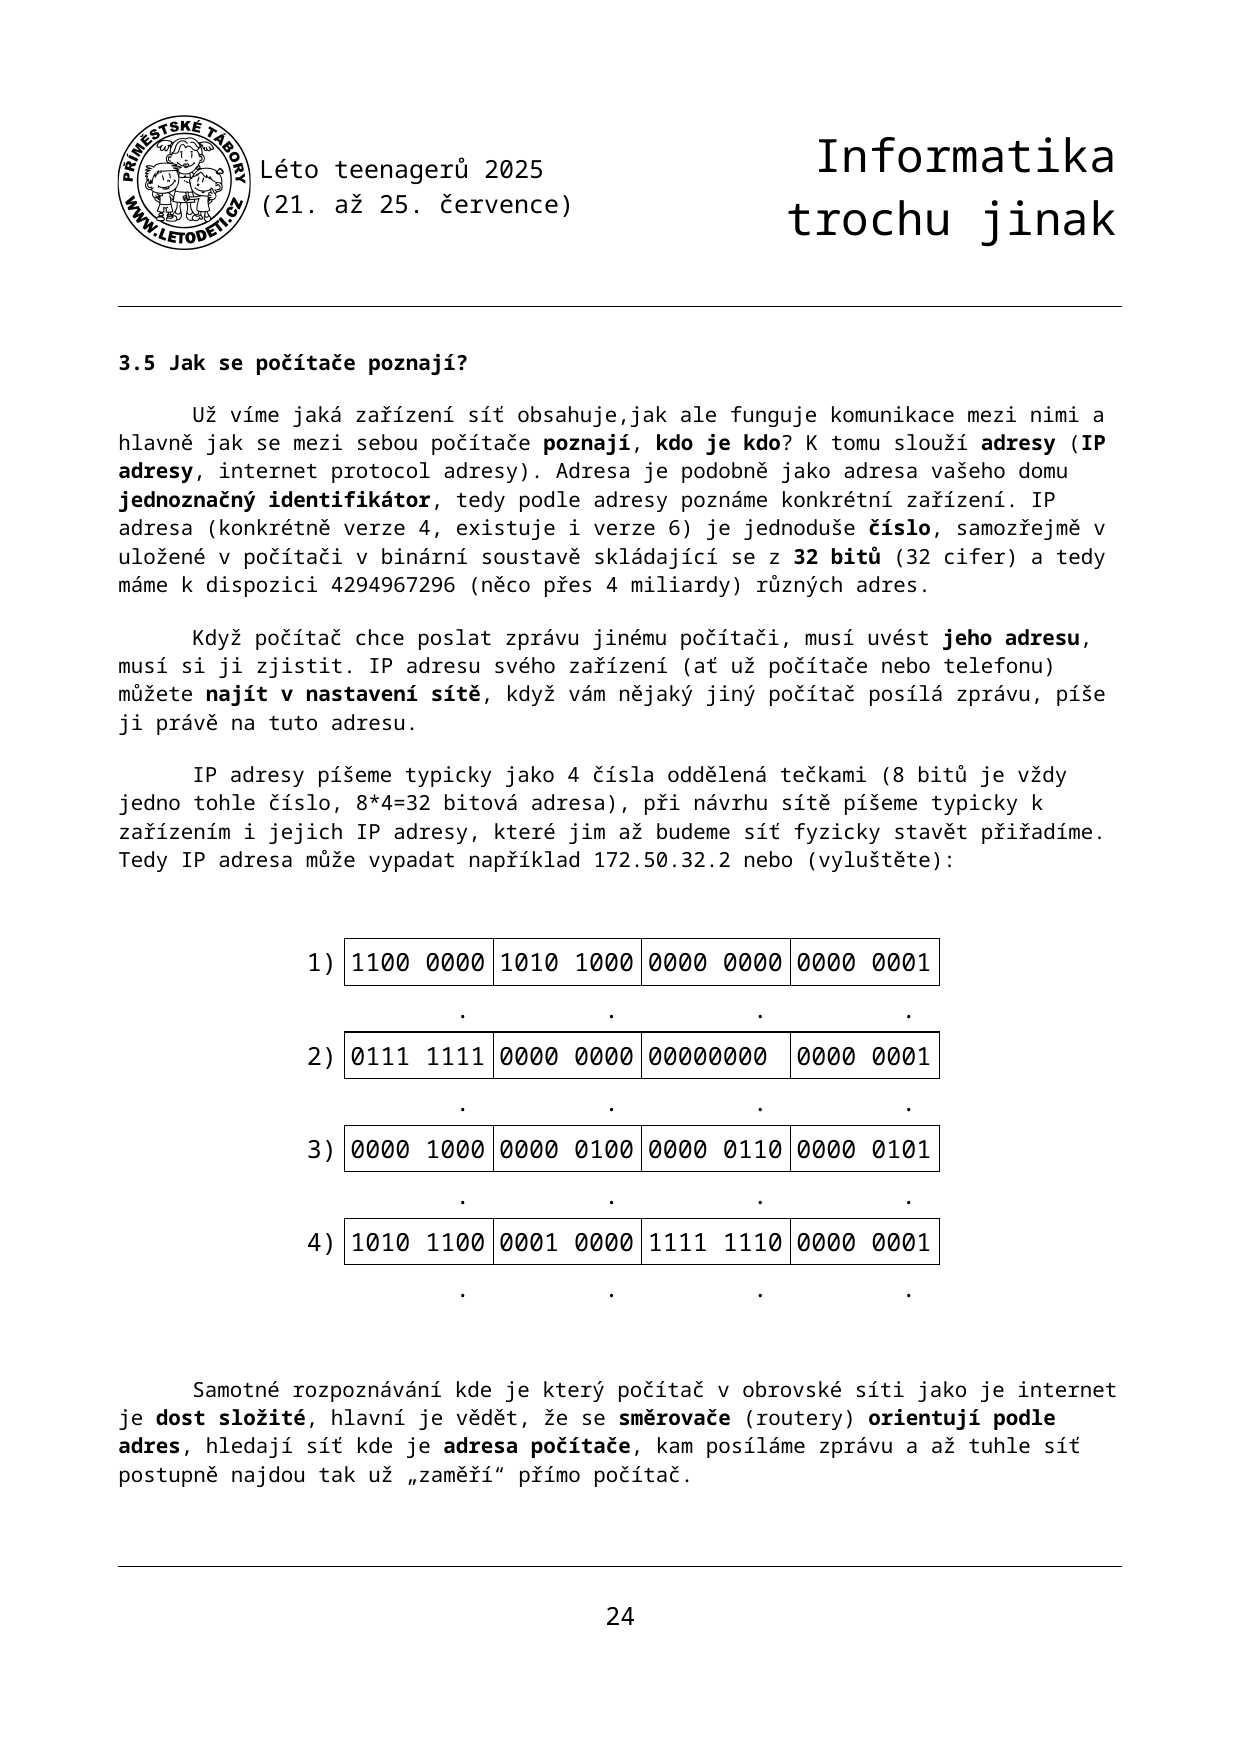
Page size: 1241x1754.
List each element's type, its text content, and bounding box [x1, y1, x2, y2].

text Samotné rozpoznávání kde je který počítač v obrovské síti jako je internet je dost složité, hlavní je vědět, že se směrovače (routery) orientují podle adres, hledají síť kde je adresa počítače, kam posíláme zprávu a až tuhle síť postupně najdou tak už „zaměří“ přímo počítač. [118, 1375, 1122, 1488]
table_cell . [642, 1172, 791, 1218]
text Když počítač chce poslat zprávu jinému počítači, musí uvést jeho adresu, musí si ji zjistit. IP adresu svého zařízení (ať už počítače nebo telefonu) můžete najít v nastavení sítě, když vám nějaký jiný počítač posílá zprávu, píše ji právě na tuto adresu. [118, 623, 1122, 736]
table_cell . [345, 1172, 493, 1218]
table_cell 0000 0101 [791, 1126, 939, 1171]
table_cell 3) [301, 1125, 344, 1171]
table_cell . [791, 1265, 939, 1311]
table_cell . [493, 1079, 642, 1124]
table_cell 0000 0000 [494, 1033, 641, 1078]
table_cell . [791, 986, 939, 1031]
table_cell 1010 1100 [345, 1219, 493, 1264]
table_cell 4) [301, 1218, 344, 1264]
table_cell . [345, 1079, 493, 1124]
table_cell . [493, 1265, 642, 1311]
table_cell . [791, 1079, 939, 1124]
table_cell 2) [301, 1031, 344, 1078]
table_cell [301, 1078, 344, 1124]
text IP adresy píšeme typicky jako 4 čísla oddělená tečkami (8 bitů je vždy jedno tohle číslo, 8*4=32 bitová adresa), při návrhu sítě píšeme typicky k zařízením i jejich IP adresy, které jim až budeme síť fyzicky stavět přiřadíme. Tedy IP adresa může vypadat například 172.50.32.2 nebo (vyluštěte): [118, 760, 1122, 874]
table_cell 1111 1110 [642, 1219, 790, 1264]
table_cell 0001 0000 [494, 1219, 641, 1264]
table_cell 0000 0110 [642, 1126, 790, 1171]
table_cell . [791, 1172, 939, 1218]
table_cell [301, 1171, 344, 1218]
table_header 0000 0001 [791, 939, 939, 985]
text Už víme jaká zařízení síť obsahuje,jak ale funguje komunikace mezi nimi a hlavně jak se mezi sebou počítače poznají, kdo je kdo? K tomu slouží adresy (IP adresy, internet protocol adresy). Adresa je podobně jako adresa vašeho domu jednoznačný identifikátor, tedy podle adresy poznáme konkrétní zařízení. IP adresa (konkrétně verze 4, existuje i verze 6) je jednoduše číslo, samozřejmě v uložené v počítači v binární soustavě skládající se z 32 bitů (32 cifer) a tedy máme k dispozici 4294967296 (něco přes 4 miliardy) různých adres. [118, 400, 1122, 599]
table_cell 0000 1000 [345, 1126, 493, 1171]
table_cell 0111 1111 [345, 1033, 493, 1078]
picture [117, 114, 251, 250]
table_cell . [642, 1265, 791, 1311]
table_cell [301, 1264, 344, 1311]
table_cell 0000 0100 [494, 1126, 641, 1171]
table_cell . [642, 986, 791, 1031]
table_cell 00000000 [642, 1033, 790, 1078]
table_cell . [345, 1265, 493, 1311]
table_cell 0000 0001 [791, 1219, 939, 1264]
table_header 1100 0000 [345, 939, 493, 985]
table_header 0000 0000 [642, 939, 790, 985]
table_cell [301, 985, 344, 1031]
table_header 1010 1000 [494, 939, 641, 985]
table_header 1) [301, 938, 344, 985]
text 3.5 Jak se počítače poznají? [118, 348, 1122, 376]
table_cell 0000 0001 [791, 1033, 939, 1078]
table_cell . [642, 1079, 791, 1124]
table_cell . [345, 986, 493, 1031]
table_cell . [493, 1172, 642, 1218]
table_cell . [493, 986, 642, 1031]
